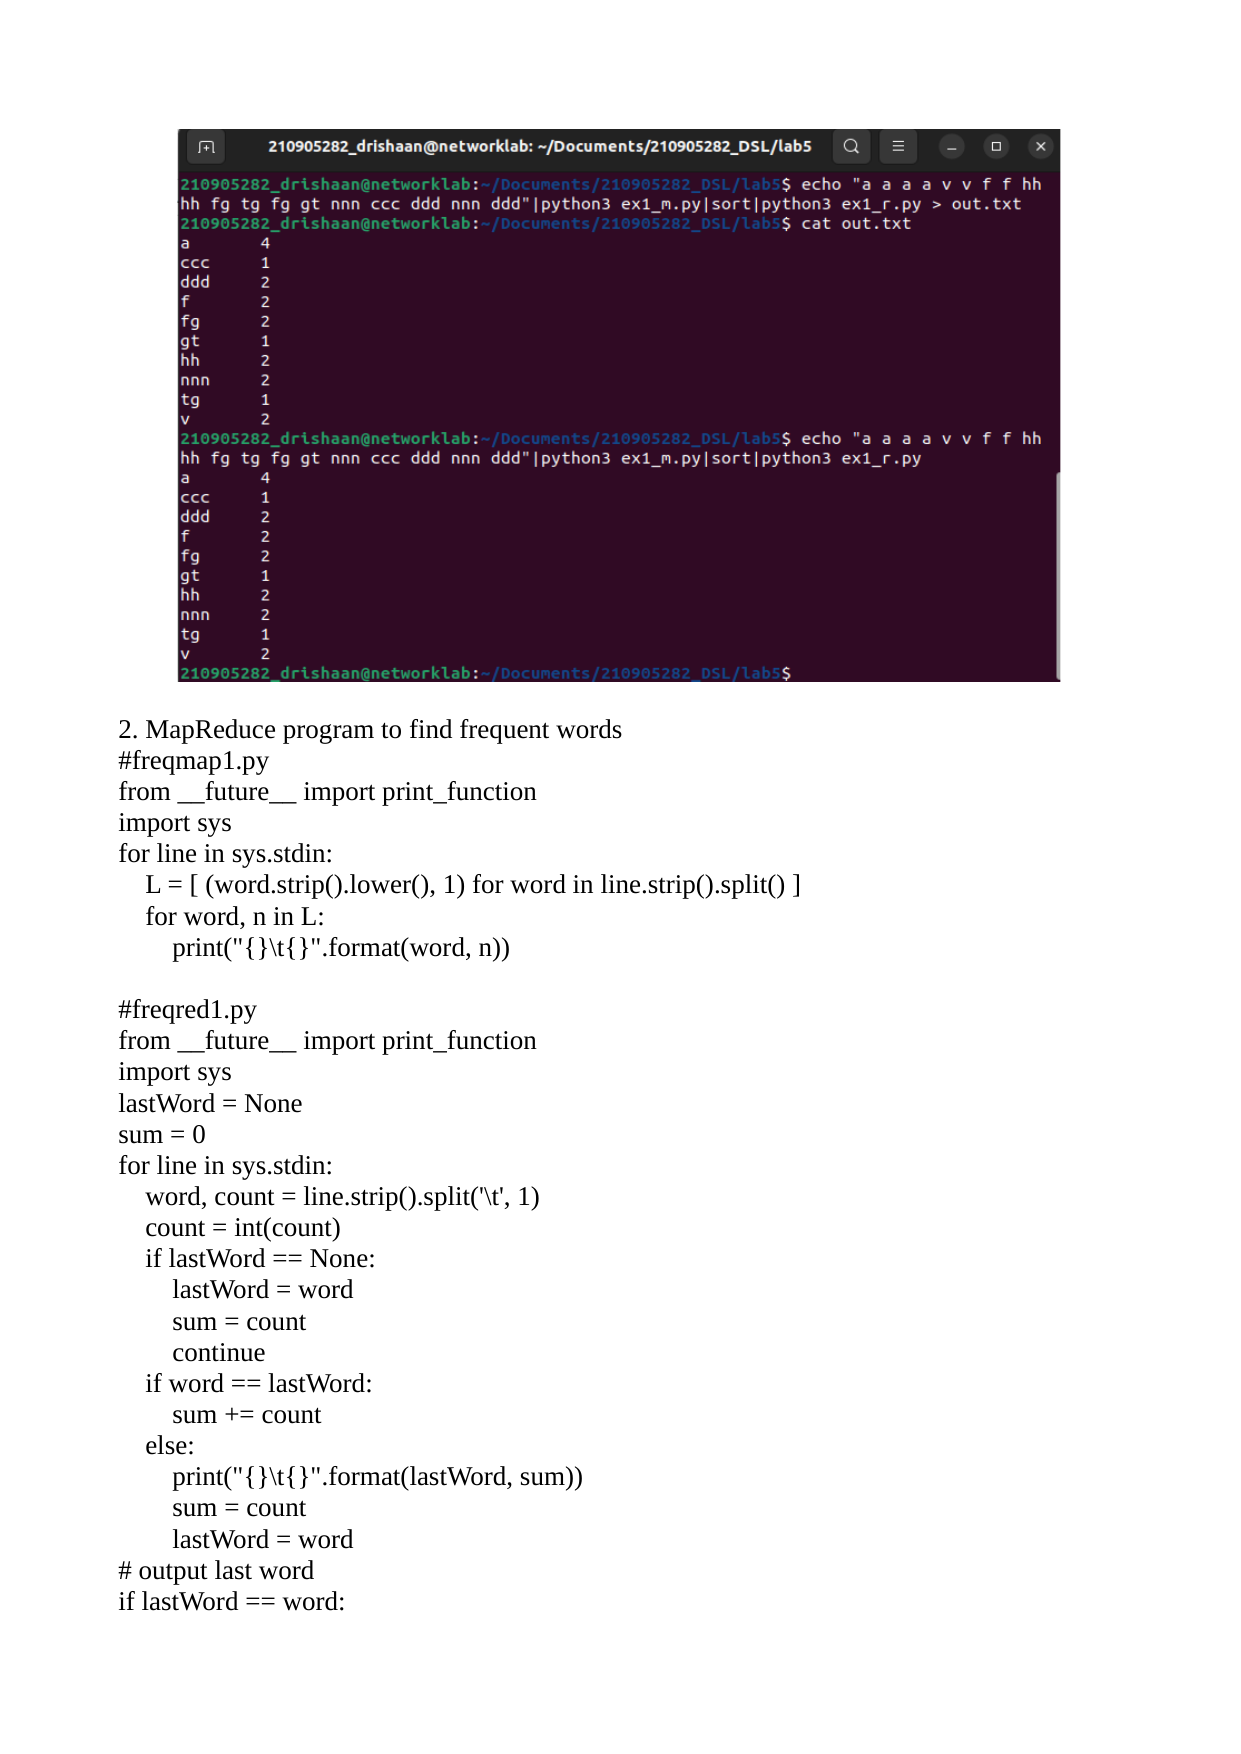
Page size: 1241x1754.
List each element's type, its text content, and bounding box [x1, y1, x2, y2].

text sum = count [118, 1305, 1122, 1336]
text # output last word [118, 1554, 1122, 1585]
text print("{}\t{}".format(word, n)) [118, 931, 1122, 962]
text sum = 0 [118, 1118, 1122, 1149]
text L = [ (word.strip().lower(), 1) for word in line.strip().split() ] [118, 869, 1122, 900]
picture [177, 129, 1061, 682]
text for word, n in L: [118, 900, 1122, 931]
text lastWord = word [118, 1273, 1122, 1305]
text lastWord = word [118, 1523, 1122, 1554]
text if word == lastWord: [118, 1367, 1122, 1398]
text 2. MapReduce program to find frequent words [118, 713, 1122, 744]
text print("{}\t{}".format(lastWord, sum)) [118, 1460, 1122, 1492]
text else: [118, 1429, 1122, 1460]
text lastWord = None [118, 1087, 1122, 1118]
text from __future__ import print_function [118, 775, 1122, 806]
text #freqmap1.py [118, 744, 1122, 775]
text for line in sys.stdin: [118, 837, 1122, 869]
text word, count = line.strip().split('\t', 1) [118, 1180, 1122, 1211]
text #freqred1.py [118, 993, 1122, 1024]
text import sys [118, 1056, 1122, 1087]
text import sys [118, 806, 1122, 837]
text if lastWord == None: [118, 1242, 1122, 1273]
text continue [118, 1336, 1122, 1367]
text sum += count [118, 1398, 1122, 1429]
text if lastWord == word: [118, 1585, 1122, 1616]
text sum = count [118, 1492, 1122, 1523]
text for line in sys.stdin: [118, 1149, 1122, 1180]
text count = int(count) [118, 1211, 1122, 1242]
text from __future__ import print_function [118, 1024, 1122, 1056]
